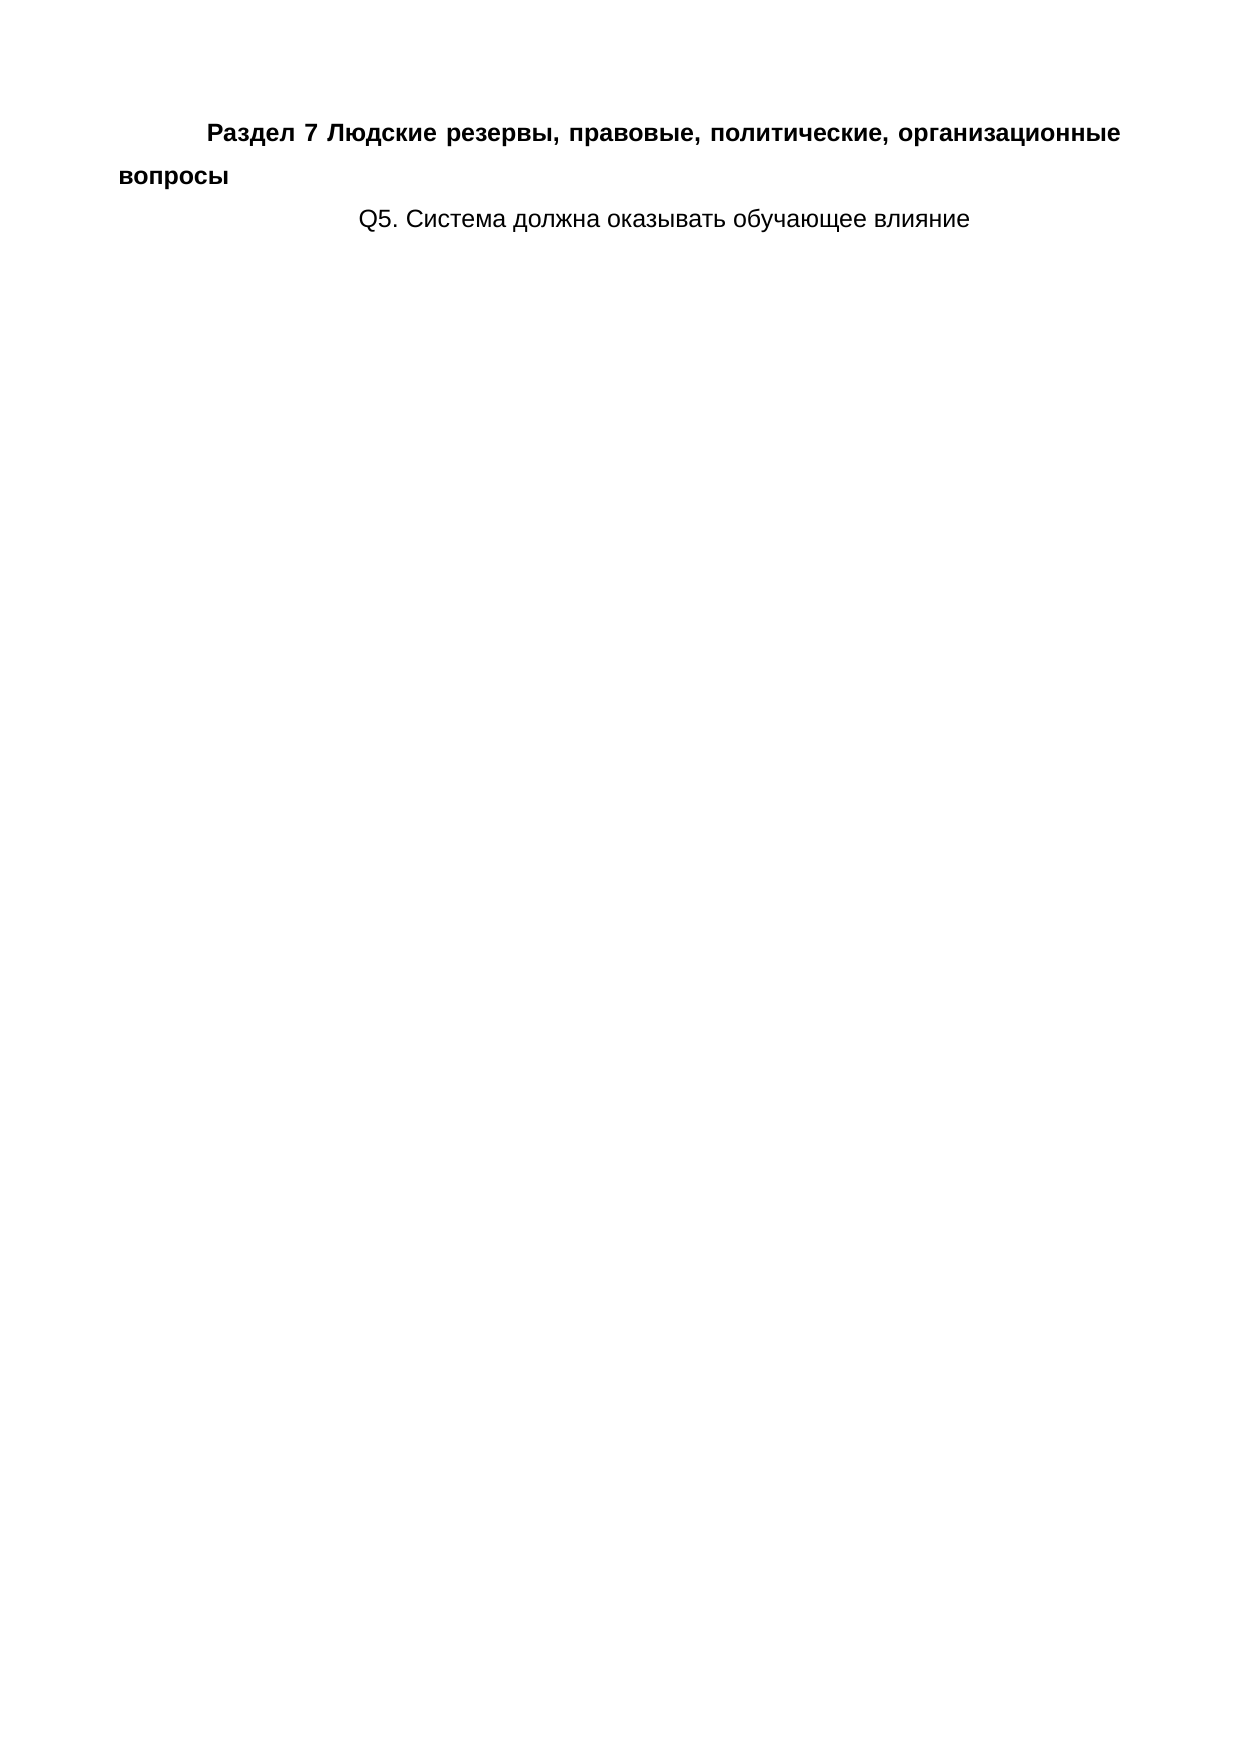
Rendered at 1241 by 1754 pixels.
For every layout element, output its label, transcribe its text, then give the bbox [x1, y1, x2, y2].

text Раздел 7 Людские резервы, правовые, политические, организационные вопросы [118, 118, 1122, 190]
text Q5. Система должна оказывать обучающее влияние [118, 204, 1122, 233]
